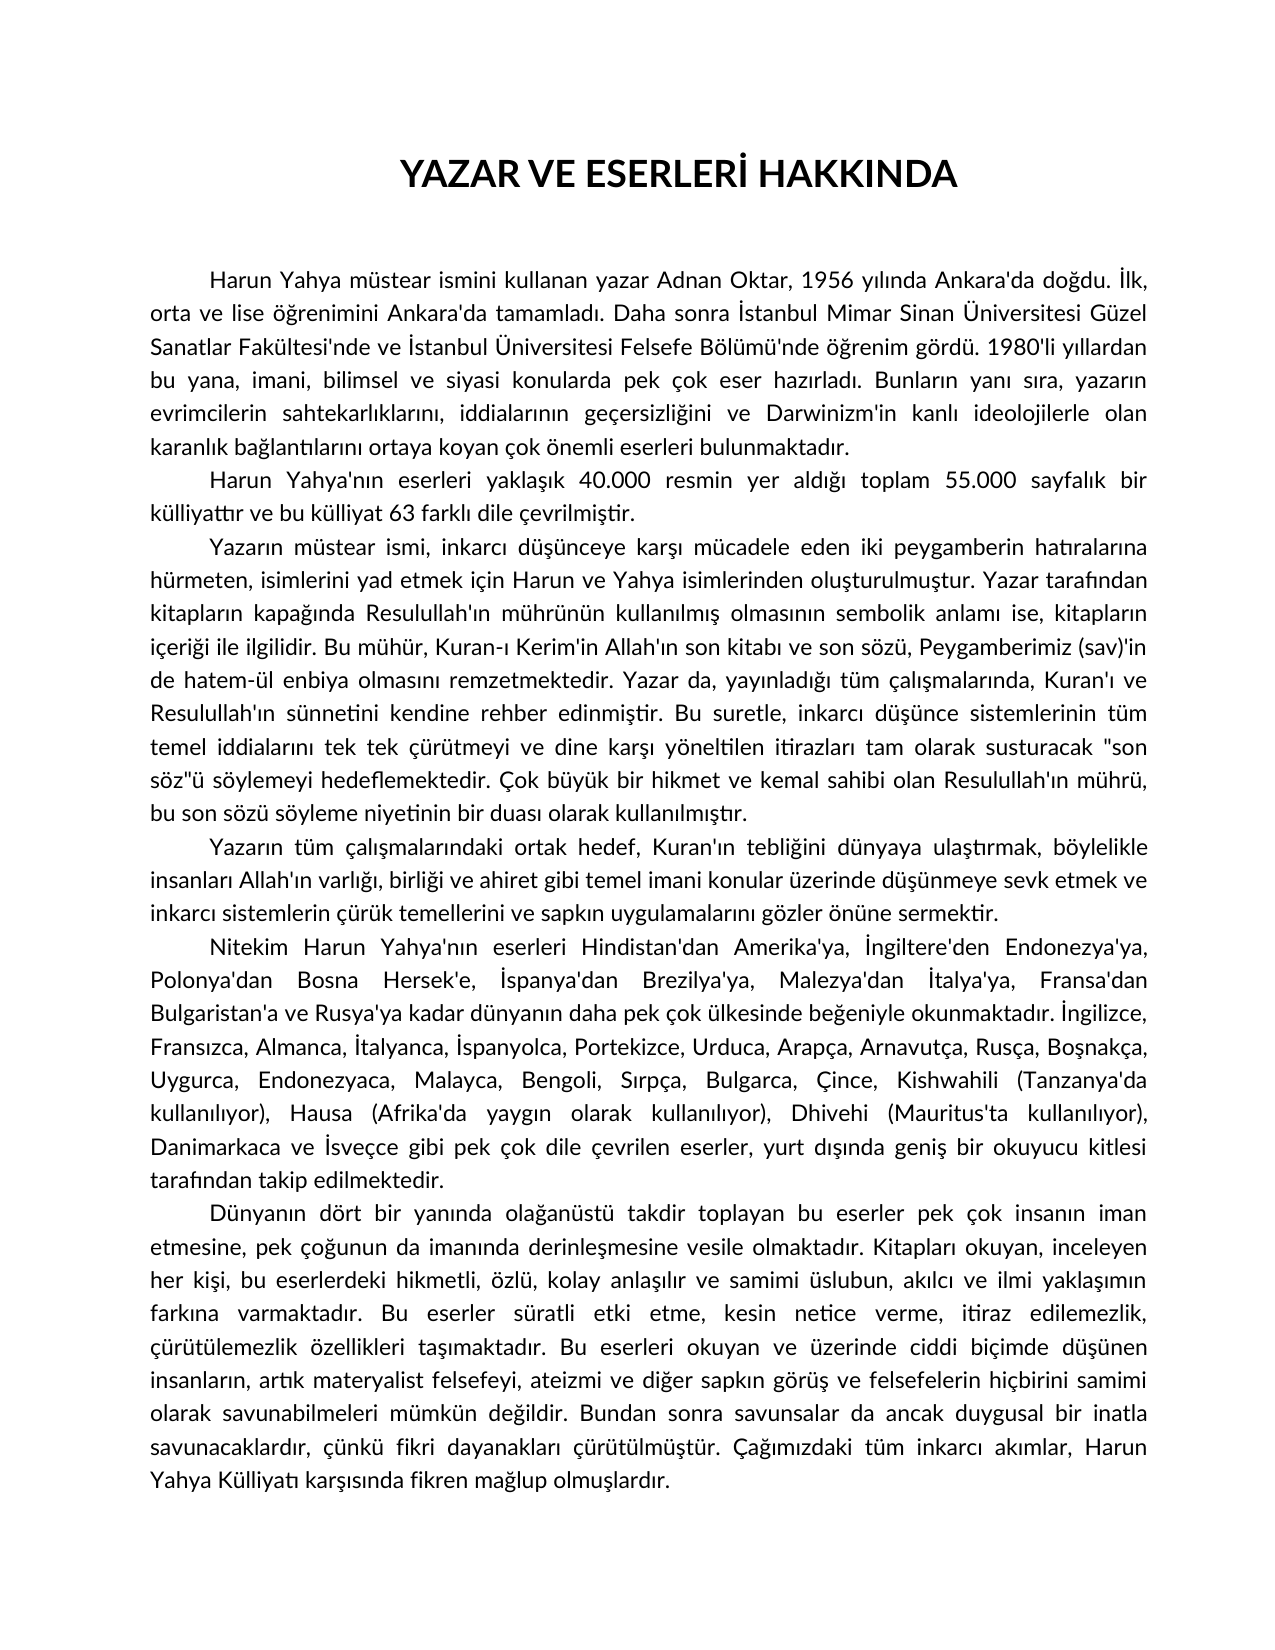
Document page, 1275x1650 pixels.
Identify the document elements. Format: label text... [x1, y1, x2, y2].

subtitle YAZAR VE ESERLERİ HAKKINDA [150, 150, 1149, 195]
text Dünyanın dört bir yanında olağanüstü takdir toplayan bu eserler pek çok insanın iman etmesine, pek çoğunun da imanında derinleşmesine vesile olmaktadır. Kitapları okuyan, inceleyen her kişi, bu eserlerdeki hikmetli, özlü, kolay anlaşılır ve samimi üslubun, akılcı ve ilmi yaklaşımın farkına varmaktadır. Bu eserler süratli etki etme, kesin netice verme, itiraz edilemezlik, çürütülemezlik özellikleri taşımaktadır. Bu eserleri okuyan ve üzerinde ciddi biçimde düşünen insanların, artık materyalist felsefeyi, ateizmi ve diğer sapkın görüş ve felsefelerin hiçbirini samimi olarak savunabilmeleri mümkün değildir. Bundan sonra savunsalar da ancak duygusal bir inatla savunacaklardır, çünkü fikri dayanakları çürütülmüştür. Çağımızdaki tüm inkarcı akımlar, Harun Yahya Külliyatı karşısında fikren mağlup olmuşlardır. [150, 1195, 1149, 1495]
text Yazarın tüm çalışmalarındaki ortak hedef, Kuran'ın tebliğini dünyaya ulaştırmak, böylelikle insanları Allah'ın varlığı, birliği ve ahiret gibi temel imani konular üzerinde düşünmeye sevk etmek ve inkarcı sistemlerin çürük temellerini ve sapkın uygulamalarını gözler önüne sermektir. [150, 828, 1149, 928]
text Harun Yahya'nın eserleri yaklaşık 40.000 resmin yer aldığı toplam 55.000 sayfalık bir külliyattır ve bu külliyat 63 farklı dile çevrilmiştir. [150, 462, 1149, 528]
text Nitekim Harun Yahya'nın eserleri Hindistan'dan Amerika'ya, İngiltere'den Endonezya'ya, Polonya'dan Bosna Hersek'e, İspanya'dan Brezilya'ya, Malezya'dan İtalya'ya, Fransa'dan Bulgaristan'a ve Rusya'ya kadar dünyanın daha pek çok ülkesinde beğeniyle okunmaktadır. İngilizce, Fransızca, Almanca, İtalyanca, İspanyolca, Portekizce, Urduca, Arapça, Arnavutça, Rusça, Boşnakça, Uygurca, Endonezyaca, Malayca, Bengoli, Sırpça, Bulgarca, Çince, Kishwahili (Tanzanya'da kullanılıyor), Hausa (Afrika'da yaygın olarak kullanılıyor), Dhivehi (Mauritus'ta kullanılıyor), Danimarkaca ve İsveçce gibi pek çok dile çevrilen eserler, yurt dışında geniş bir okuyucu kitlesi tarafından takip edilmektedir. [150, 928, 1149, 1195]
text Harun Yahya müstear ismini kullanan yazar Adnan Oktar, 1956 yılında Ankara'da doğdu. İlk, orta ve lise öğrenimini Ankara'da tamamladı. Daha sonra İstanbul Mimar Sinan Üniversitesi Güzel Sanatlar Fakültesi'nde ve İstanbul Üniversitesi Felsefe Bölümü'nde öğrenim gördü. 1980'li yıllardan bu yana, imani, bilimsel ve siyasi konularda pek çok eser hazırladı. Bunların yanı sıra, yazarın evrimcilerin sahtekarlıklarını, iddialarının geçersizliğini ve Darwinizm'in kanlı ideolojilerle olan karanlık bağlantılarını ortaya koyan çok önemli eserleri bulunmaktadır. [150, 262, 1149, 462]
text Yazarın müstear ismi, inkarcı düşünceye karşı mücadele eden iki peygamberin hatıralarına hürmeten, isimlerini yad etmek için Harun ve Yahya isimlerinden oluşturulmuştur. Yazar tarafından kitapların kapağında Resulullah'ın mührünün kullanılmış olmasının sembolik anlamı ise, kitapların içeriği ile ilgilidir. Bu mühür, Kuran-ı Kerim'in Allah'ın son kitabı ve son sözü, Peygamberimiz (sav)'in de hatem-ül enbiya olmasını remzetmektedir. Yazar da, yayınladığı tüm çalışmalarında, Kuran'ı ve Resulullah'ın sünnetini kendine rehber edinmiştir. Bu suretle, inkarcı düşünce sistemlerinin tüm temel iddialarını tek tek çürütmeyi ve dine karşı yöneltilen itirazları tam olarak susturacak "son söz"ü söylemeyi hedeflemektedir. Çok büyük bir hikmet ve kemal sahibi olan Resulullah'ın mührü, bu son sözü söyleme niyetinin bir duası olarak kullanılmıştır. [150, 528, 1149, 828]
